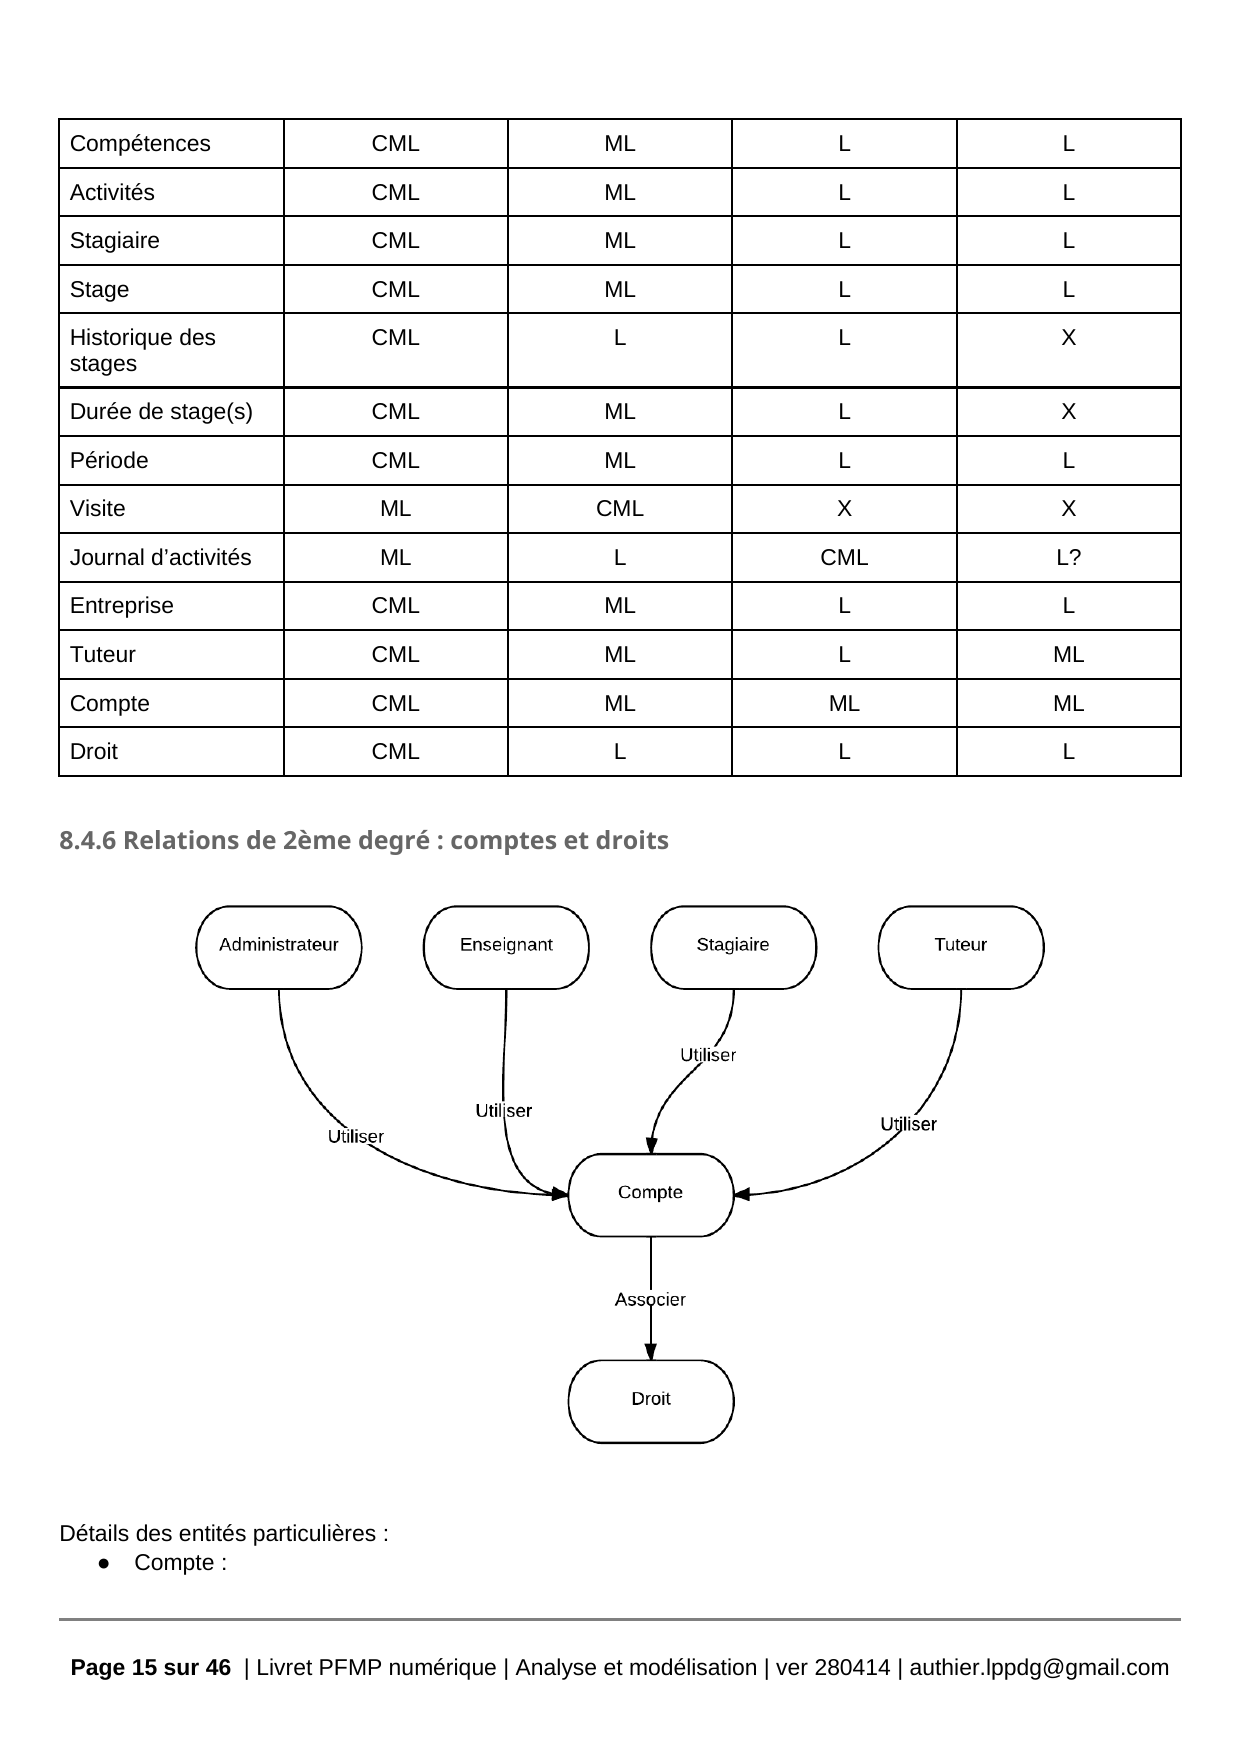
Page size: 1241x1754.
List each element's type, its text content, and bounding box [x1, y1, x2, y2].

table_cell Visite [60, 486, 283, 532]
table_cell CML [285, 120, 507, 167]
table_cell Journal d’activités [60, 534, 283, 581]
table_cell CML [285, 217, 507, 264]
table_cell Historique des stages [60, 314, 283, 386]
picture [155, 865, 1085, 1484]
table_cell CML [285, 437, 507, 483]
subtitle 8.4.6 Relations de 2ème degré : comptes et droits [59, 823, 1181, 857]
table_cell ML [958, 631, 1180, 678]
text Détails des entités particulières : [59, 1520, 1181, 1546]
table_cell L [509, 728, 731, 775]
table_cell Droit [60, 728, 283, 775]
table_cell ML [509, 389, 731, 435]
table_cell X [958, 389, 1180, 435]
table_cell CML [285, 169, 507, 215]
list Compte : [97, 1549, 1181, 1575]
table_cell Stagiaire [60, 217, 283, 264]
table_cell Tuteur [60, 631, 283, 678]
table_cell ML [509, 169, 731, 215]
table_cell CML [285, 389, 507, 435]
table_cell L [733, 437, 956, 483]
table_cell CML [285, 314, 507, 386]
table_cell ML [509, 266, 731, 312]
table_cell Période [60, 437, 283, 483]
table_cell CML [733, 534, 956, 581]
table_cell ML [509, 631, 731, 678]
table_cell ML [509, 680, 731, 726]
table_cell L [733, 631, 956, 678]
table_cell L [958, 169, 1180, 215]
table_cell L [733, 169, 956, 215]
table_cell L [733, 314, 956, 386]
table_cell ML [733, 680, 956, 726]
table_cell L [958, 217, 1180, 264]
table_cell L [733, 217, 956, 264]
table_cell ML [285, 534, 507, 581]
table_cell X [958, 486, 1180, 532]
table_cell L [958, 266, 1180, 312]
table_cell L [733, 389, 956, 435]
table_cell CML [285, 631, 507, 678]
table_cell L [509, 314, 731, 386]
table_cell L [958, 120, 1180, 167]
table_cell ML [509, 583, 731, 629]
table_cell CML [285, 266, 507, 312]
table_cell Stage [60, 266, 283, 312]
table_cell L? [958, 534, 1180, 581]
table_cell L [733, 120, 956, 167]
table_cell L [733, 728, 956, 775]
table_cell L [733, 266, 956, 312]
table_cell X [958, 314, 1180, 386]
table_cell Compte [60, 680, 283, 726]
table_cell L [733, 583, 956, 629]
table_cell Entreprise [60, 583, 283, 629]
table_cell L [958, 583, 1180, 629]
table_cell ML [509, 217, 731, 264]
table_cell Activités [60, 169, 283, 215]
table_cell Durée de stage(s) [60, 389, 283, 435]
table_cell X [733, 486, 956, 532]
table_cell L [509, 534, 731, 581]
table_cell Compétences [60, 120, 283, 167]
table_cell L [958, 437, 1180, 483]
table_cell ML [958, 680, 1180, 726]
table_cell CML [285, 728, 507, 775]
table_cell ML [285, 486, 507, 532]
table_cell CML [285, 583, 507, 629]
table_cell ML [509, 437, 731, 483]
table_cell ML [509, 120, 731, 167]
table_cell CML [509, 486, 731, 532]
table_cell CML [285, 680, 507, 726]
table_cell L [958, 728, 1180, 775]
